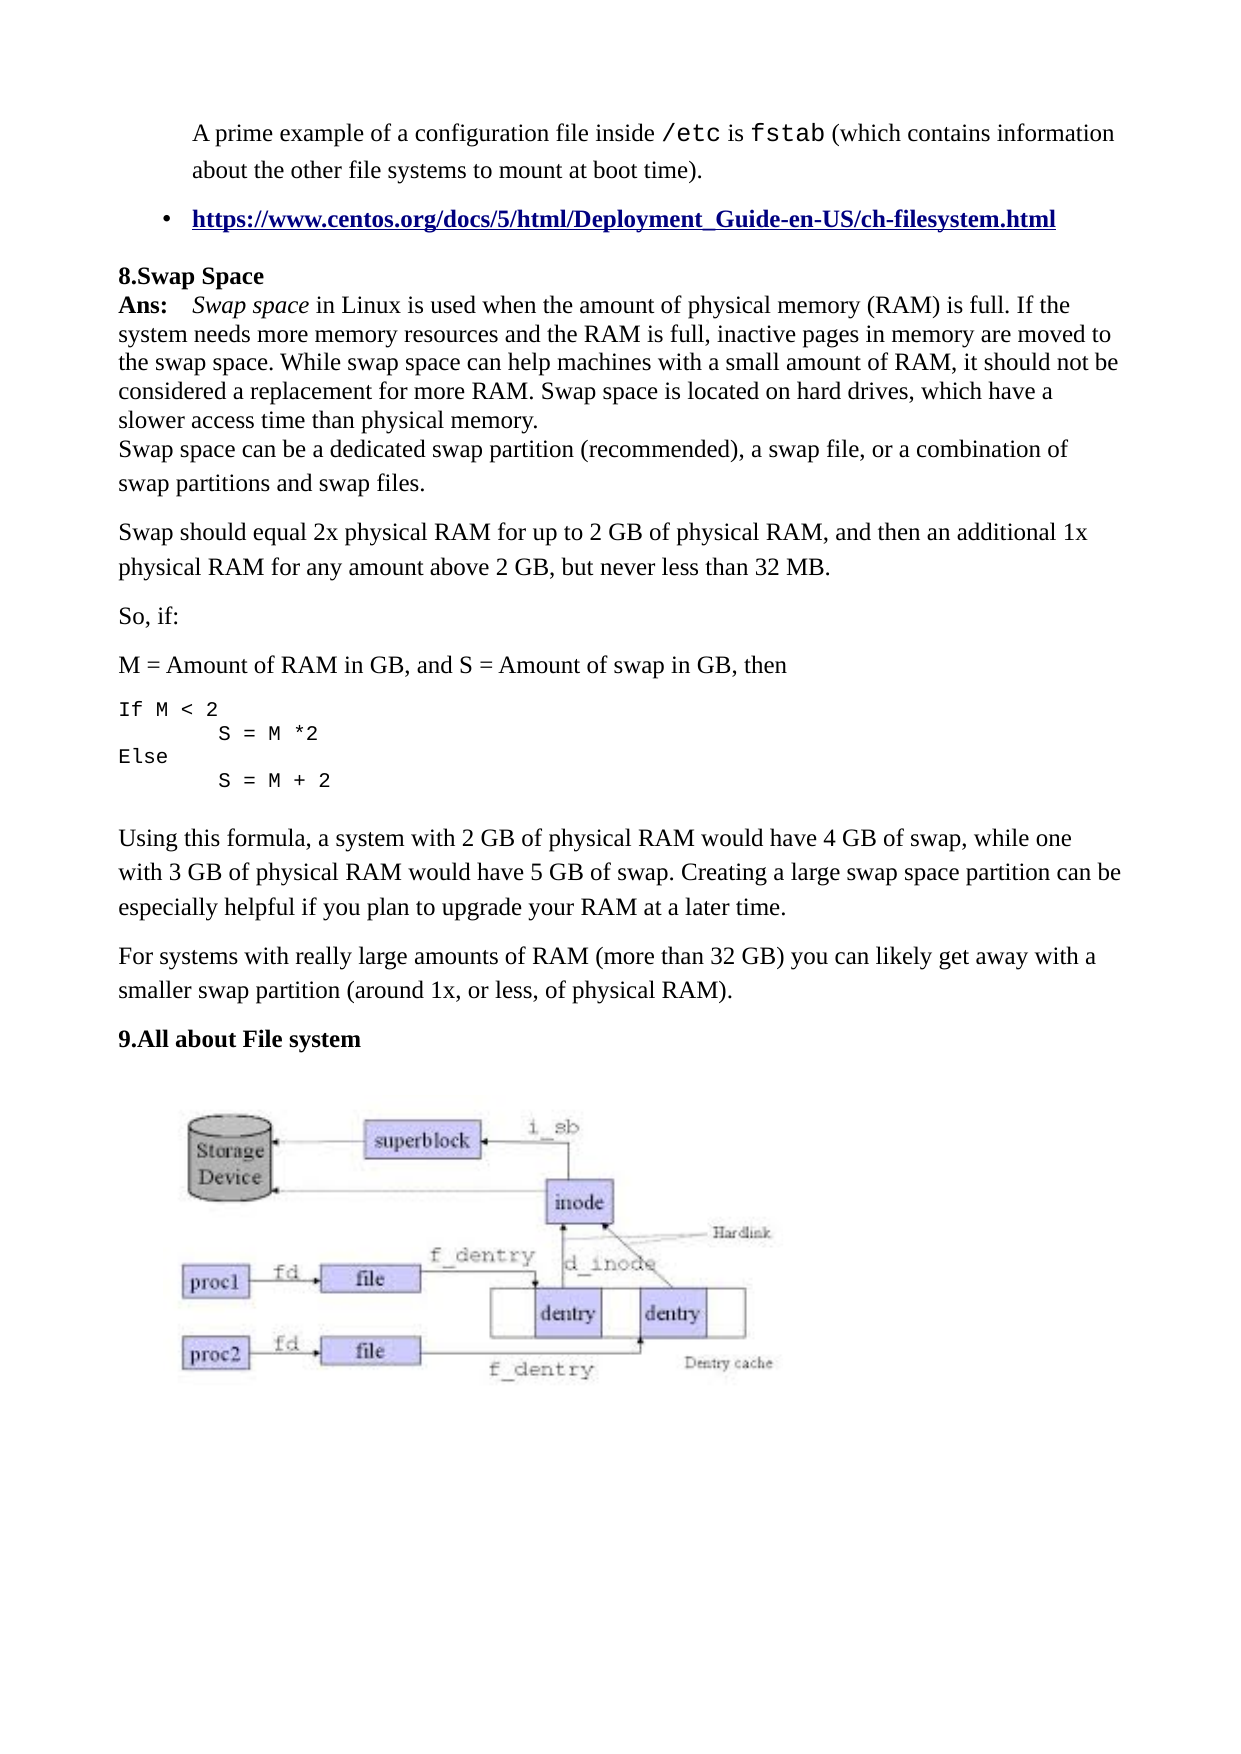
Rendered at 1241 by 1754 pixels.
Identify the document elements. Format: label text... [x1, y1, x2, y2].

picture [163, 1095, 784, 1397]
text Else [118, 746, 1122, 770]
text So, if: [118, 601, 1122, 629]
text Using this formula, a system with 2 GB of physical RAM would have 4 GB of swap, while one with 3 GB of physical RAM would have 5 GB of swap. Creating a large swap space partition can be especially helpful if you plan to upgrade your RAM at a later time. [118, 823, 1122, 921]
text Swap space can be a dedicated swap partition (recommended), a swap file, or a combination of swap partitions and swap files. [118, 434, 1122, 497]
text M = Amount of RAM in GB, and S = Amount of swap in GB, then [118, 650, 1122, 679]
list A prime example of a configuration file inside /etc is fstab (which contains information about the other file systems to mount at boot time). [162, 118, 1122, 183]
text 9.All about File system [118, 1024, 1122, 1053]
text Ans: Swap space in Linux is used when the amount of physical memory (RAM) is full. If the system needs more memory resources and the RAM is full, inactive pages in memory are moved to the swap space. While swap space can help machines with a small amount of RAM, it should not be considered a replacement for more RAM. Swap space is located on hard drives, which have a slower access time than physical memory. [118, 290, 1122, 434]
list https://www.centos.org/docs/5/html/Deployment_Guide-en-US/ch-filesystem.html [162, 204, 1122, 232]
text For systems with really large amounts of RAM (more than 32 GB) you can likely get away with a smaller swap partition (around 1x, or less, of physical RAM). [118, 941, 1122, 1004]
text 8.Swap Space [118, 261, 1122, 290]
text Swap should equal 2x physical RAM for up to 2 GB of physical RAM, and then an additional 1x physical RAM for any amount above 2 GB, but never less than 32 MB. [118, 517, 1122, 581]
text S = M *2 [118, 723, 1122, 746]
text S = M + 2 [118, 770, 1122, 793]
text If M < 2 [118, 699, 1122, 723]
